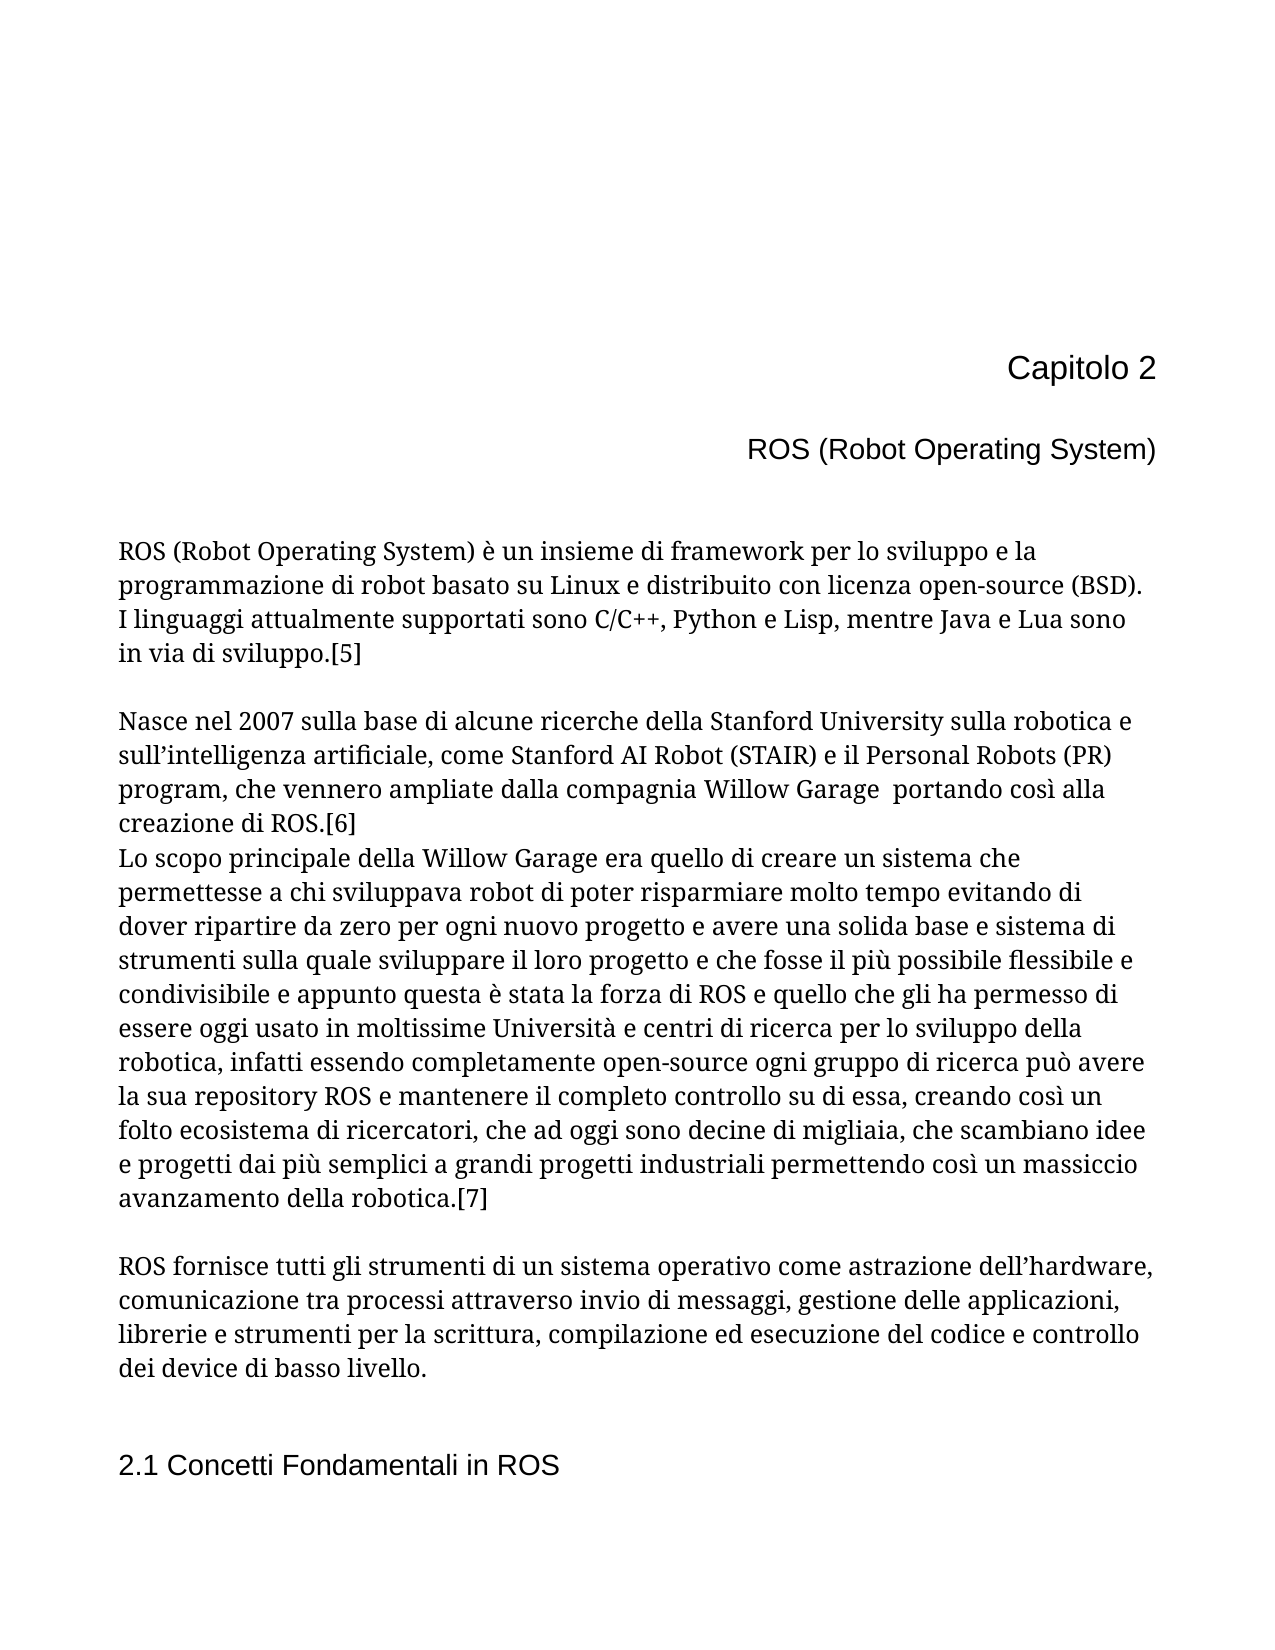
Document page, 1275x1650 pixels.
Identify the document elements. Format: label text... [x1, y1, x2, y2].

text ROS (Robot Operating System) è un insieme di framework per lo sviluppo e la programmazione di robot basato su Linux e distribuito con licenza open-source (BSD). I linguaggi attualmente supportati sono C/C++, Python e Lisp, mentre Java e Lua sono in via di sviluppo.[5] [118, 534, 1157, 670]
text Capitolo 2 [118, 348, 1157, 387]
text Nasce nel 2007 sulla base di alcune ricerche della Stanford University sulla robotica e sull’intelligenza artificiale, come Stanford AI Robot (STAIR) e il Personal Robots (PR) program, che vennero ampliate dalla compagnia Willow Garage portando così alla creazione di ROS.[6] [118, 704, 1157, 840]
text ROS (Robot Operating System) [118, 432, 1157, 466]
text ROS fornisce tutti gli strumenti di un sistema operativo come astrazione dell’hardware, comunicazione tra processi attraverso invio di messaggi, gestione delle applicazioni, librerie e strumenti per la scrittura, compilazione ed esecuzione del codice e controllo dei device di basso livello. [118, 1249, 1157, 1385]
text Lo scopo principale della Willow Garage era quello di creare un sistema che permettesse a chi sviluppava robot di poter risparmiare molto tempo evitando di dover ripartire da zero per ogni nuovo progetto e avere una solida base e sistema di strumenti sulla quale sviluppare il loro progetto e che fosse il più possibile flessibile e condivisibile e appunto questa è stata la forza di ROS e quello che gli ha permesso di essere oggi usato in moltissime Università e centri di ricerca per lo sviluppo della robotica, infatti essendo completamente open-source ogni gruppo di ricerca può avere la sua repository ROS e mantenere il completo controllo su di essa, creando così un folto ecosistema di ricercatori, che ad oggi sono decine di migliaia, che scambiano idee e progetti dai più semplici a grandi progetti industriali permettendo così un massiccio avanzamento della robotica.[7] [118, 840, 1157, 1215]
text 2.1 Concetti Fondamentali in ROS [118, 1448, 1157, 1482]
